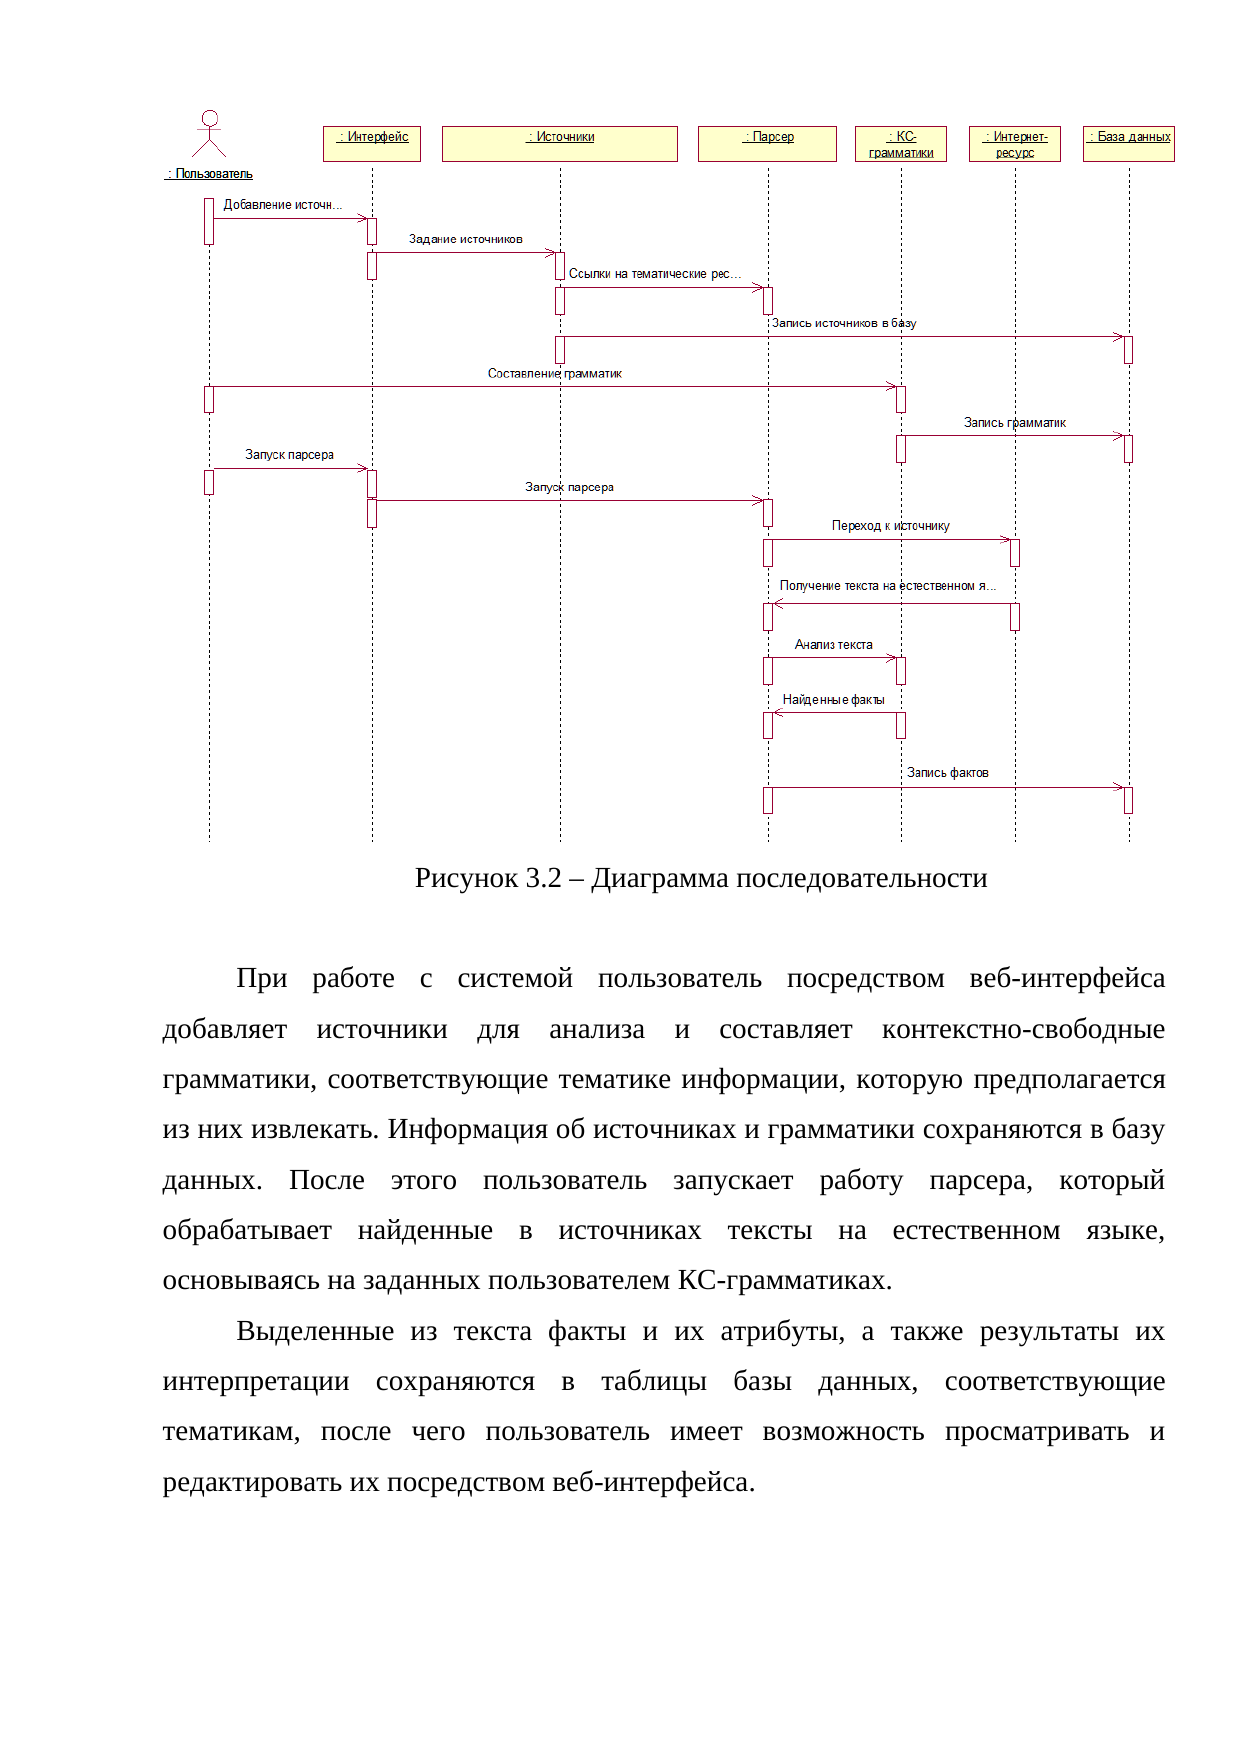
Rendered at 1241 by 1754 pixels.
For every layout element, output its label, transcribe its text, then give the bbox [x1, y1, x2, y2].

text При работе с системой пользователь посредством веб-интерфейса добавляет источники для анализа и составляет контекстно-свободные грамматики, соответствующие тематике информации, которую предполагается из них извлекать. Информация об источниках и грамматики сохраняются в базу данных. После этого пользователь запускает работу парсера, который обрабатывает найденные в источниках тексты на естественном языке, основываясь на заданных пользователем КС-грамматиках. [162, 961, 1166, 1296]
text Выделенные из текста факты и их атрибуты, а также результаты их интерпретации сохраняются в таблицы базы данных, соответствующие тематикам, после чего пользователь имеет возможность просматривать и редактировать их посредством веб-интерфейса. [162, 1313, 1166, 1497]
text Рисунок 3.2 – Диаграмма последовательности [162, 860, 1166, 893]
picture [162, 102, 1196, 846]
